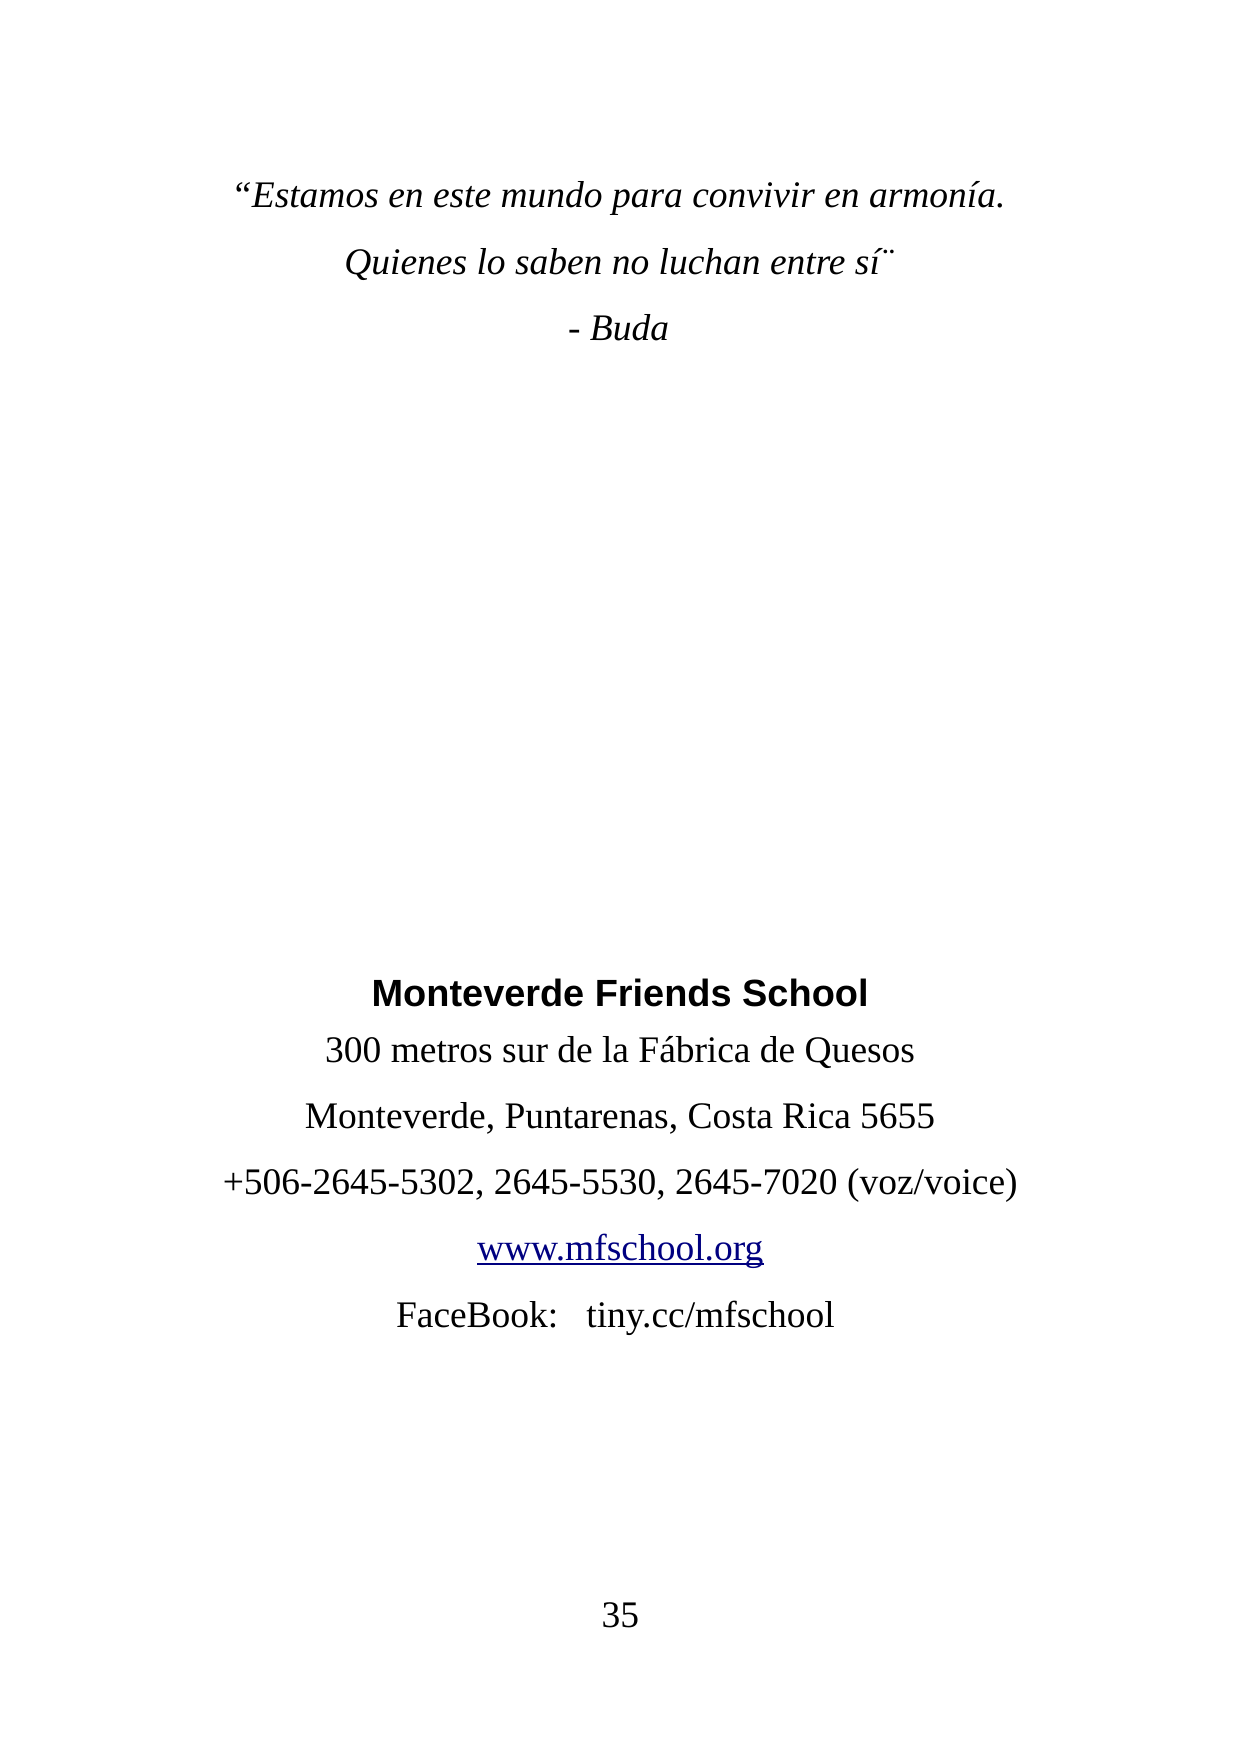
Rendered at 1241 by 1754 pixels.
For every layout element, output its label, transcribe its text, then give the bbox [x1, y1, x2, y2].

text Monteverde, Puntarenas, Costa Rica 5655 [118, 1093, 1122, 1136]
text “Estamos en este mundo para convivir en armonía. [118, 173, 1122, 216]
text - Buda [118, 305, 1122, 348]
text www.mfschool.org [118, 1226, 1122, 1269]
subtitle Monteverde Friends School [118, 971, 1122, 1014]
text FaceBook: tiny.cc/mfschool [118, 1292, 1122, 1335]
text +506-2645-5302, 2645-5530, 2645-7020 (voz/voice) [118, 1159, 1122, 1203]
text 300 metros sur de la Fábrica de Quesos [118, 1027, 1122, 1070]
text Quienes lo saben no luchan entre sí¨ [118, 239, 1122, 282]
